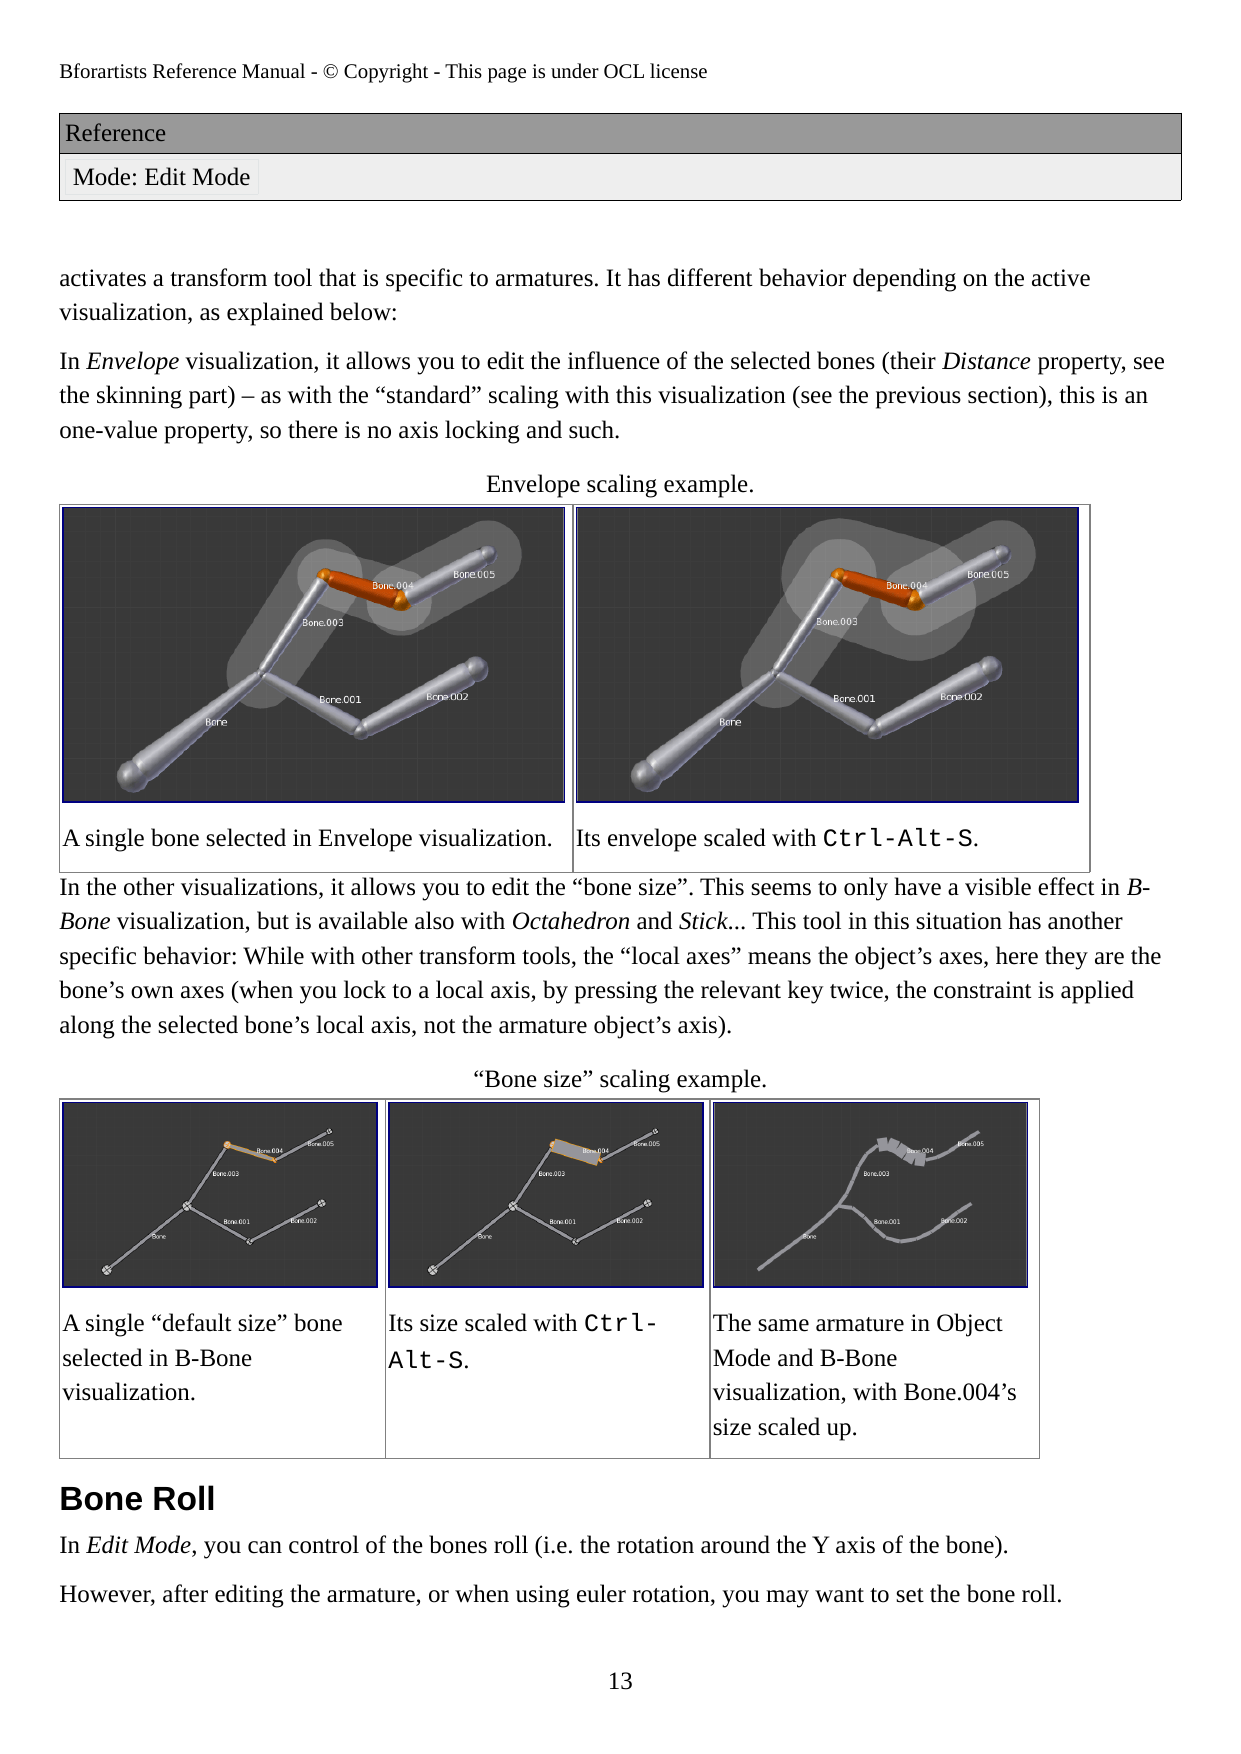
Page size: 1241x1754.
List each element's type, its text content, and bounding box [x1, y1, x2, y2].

table_header A single bone selected in Envelope visualization. [60, 505, 572, 872]
subtitle Bone Roll [59, 1479, 1181, 1518]
picture [390, 1103, 702, 1286]
text “Bone size” scaling example. [59, 1064, 1181, 1092]
picture [714, 1103, 1027, 1286]
table_header Its size scaled with Ctrl-Alt-S. [386, 1100, 709, 1458]
table_cell Mode: Edit Mode [60, 154, 1181, 200]
table_header Reference [60, 114, 1181, 153]
table_header The same armature in Object Mode and B-Bone visualization, with Bone.004’s size scaled up. [711, 1100, 1039, 1458]
text Envelope scaling example. [59, 469, 1181, 498]
table_header A single “default size” bone selected in B-Bone visualization. [60, 1100, 385, 1458]
text In Edit Mode, you can control of the bones roll (i.e. the rotation around the Y axis of the bone). [59, 1530, 1181, 1559]
picture [64, 1103, 376, 1286]
picture [64, 508, 564, 801]
text In Envelope visualization, it allows you to edit the influence of the selected bones (their Distance property, see the skinning part) – as with the “standard” scaling with this visualization (see the previous section), this is an one-value property, so there is no axis locking and such. [59, 346, 1181, 444]
text However, after editing the armature, or when using euler rotation, you may want to set the bone roll. [59, 1579, 1181, 1608]
table_header Its envelope scaled with Ctrl-Alt-S. [574, 505, 1089, 872]
picture [577, 508, 1077, 801]
text activates a transform tool that is specific to armatures. It has different behavior depending on the active visualization, as explained below: [59, 263, 1181, 326]
text In the other visualizations, it allows you to edit the “bone size”. This seems to only have a visible effect in B-Bone visualization, but is available also with Octahedron and Stick... This tool in this situation has another specific behavior: While with other transform tools, the “local axes” means the object’s axes, here they are the bone’s own axes (when you lock to a local axis, by pressing the relevant key twice, the constraint is applied along the selected bone’s local axis, not the armature object’s axis). [59, 872, 1181, 1039]
